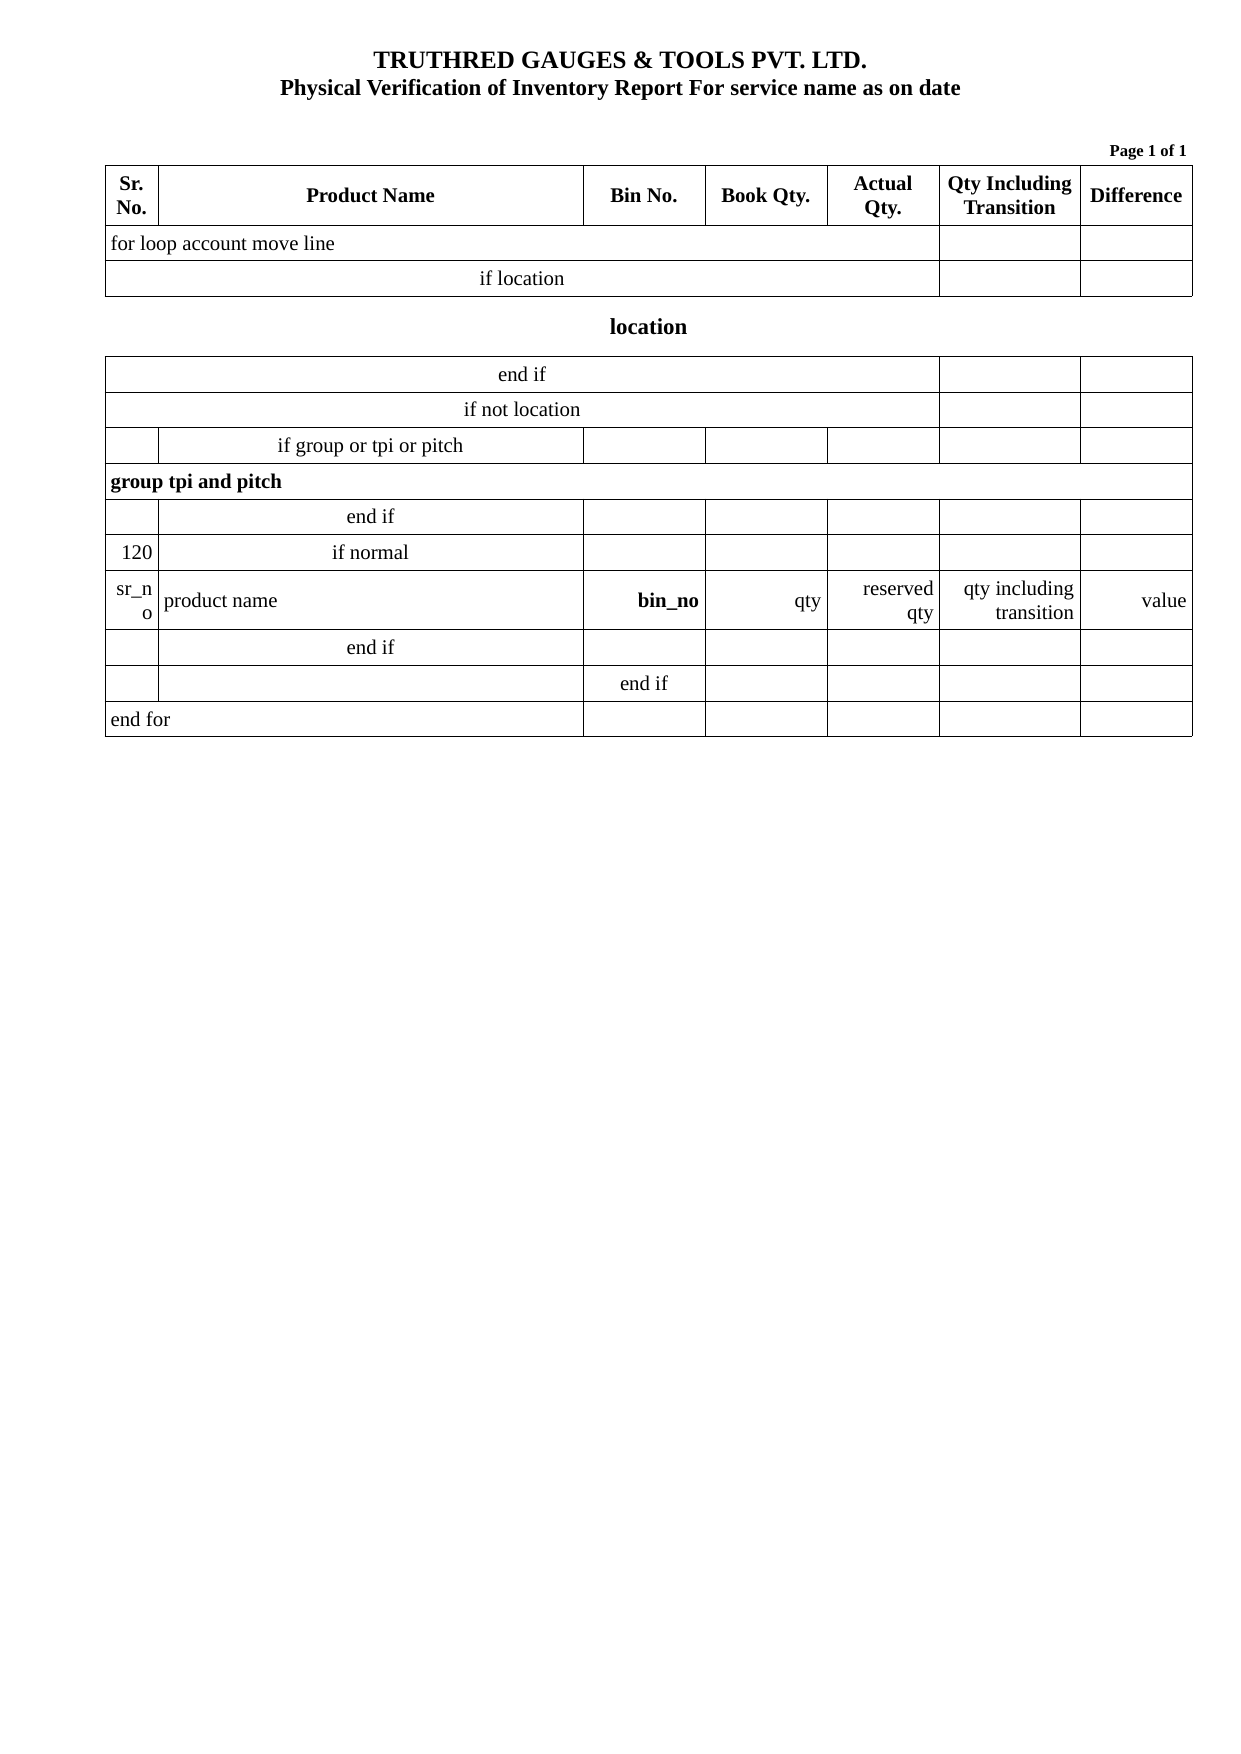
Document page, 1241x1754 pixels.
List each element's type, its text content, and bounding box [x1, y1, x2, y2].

table_cell [106, 500, 158, 534]
table_cell [584, 428, 705, 463]
table_cell [1081, 535, 1192, 570]
table_cell [159, 666, 583, 701]
table_cell Sr. No. [106, 166, 158, 225]
table_cell [584, 702, 705, 736]
table_cell group tpi and pitch [106, 464, 1192, 498]
table_cell Book Qty. [706, 166, 827, 225]
table_cell [828, 428, 939, 463]
table_cell end if [159, 630, 583, 665]
table_cell [940, 428, 1080, 463]
table_cell [106, 428, 158, 463]
table_cell [706, 702, 827, 736]
table_cell reserved qty [828, 571, 939, 629]
table_cell Qty Including Transition [940, 166, 1080, 225]
table_cell [1081, 630, 1192, 665]
table_cell if normal [159, 535, 583, 570]
table_cell [706, 500, 827, 534]
table_cell Actual Qty. [828, 166, 939, 225]
table_cell [940, 357, 1080, 392]
table_cell if group or tpi or pitch [159, 428, 583, 463]
table_cell location [105, 297, 1192, 356]
table_cell end for [106, 702, 583, 736]
table_cell [706, 666, 827, 701]
table_cell sr_no [106, 571, 158, 629]
table_cell Product Name [159, 166, 583, 225]
table_cell [1081, 357, 1192, 392]
table_cell Difference [1081, 166, 1192, 225]
table_cell end if [584, 666, 705, 701]
table_cell [828, 535, 939, 570]
table_cell [584, 535, 705, 570]
table_cell product name [159, 571, 583, 629]
table_cell bin_no [584, 571, 705, 629]
table_cell [106, 666, 158, 701]
table_cell [1081, 702, 1192, 736]
table_cell [1081, 666, 1192, 701]
table_header Page 1 of 1 [105, 135, 1192, 165]
table_cell [828, 500, 939, 534]
table_cell Bin No. [584, 166, 705, 225]
table_cell [940, 535, 1080, 570]
table_cell [1081, 428, 1192, 463]
table_cell if not location [106, 393, 939, 427]
table_cell [940, 630, 1080, 665]
table_cell if location [106, 261, 939, 296]
table_cell [828, 666, 939, 701]
table_cell value [1081, 571, 1192, 629]
table_cell for loop account move line [106, 226, 939, 260]
table_cell [940, 702, 1080, 736]
table_cell qty including transition [940, 571, 1080, 629]
table_cell [940, 226, 1080, 260]
table_cell qty [706, 571, 827, 629]
table_cell [828, 702, 939, 736]
table_cell [1081, 393, 1192, 427]
table_cell end if [159, 500, 583, 534]
table_cell [828, 630, 939, 665]
table_cell [106, 630, 158, 665]
table_cell 120 [106, 535, 158, 570]
table_cell [940, 393, 1080, 427]
table_cell [706, 535, 827, 570]
table_cell [584, 630, 705, 665]
table_cell [706, 428, 827, 463]
table_cell [940, 500, 1080, 534]
table_cell end if [106, 357, 939, 392]
table_cell [1081, 500, 1192, 534]
table_cell [706, 630, 827, 665]
table_cell [584, 500, 705, 534]
table_cell [1081, 261, 1192, 296]
table_cell [1081, 226, 1192, 260]
table_cell [940, 666, 1080, 701]
table_cell [940, 261, 1080, 296]
